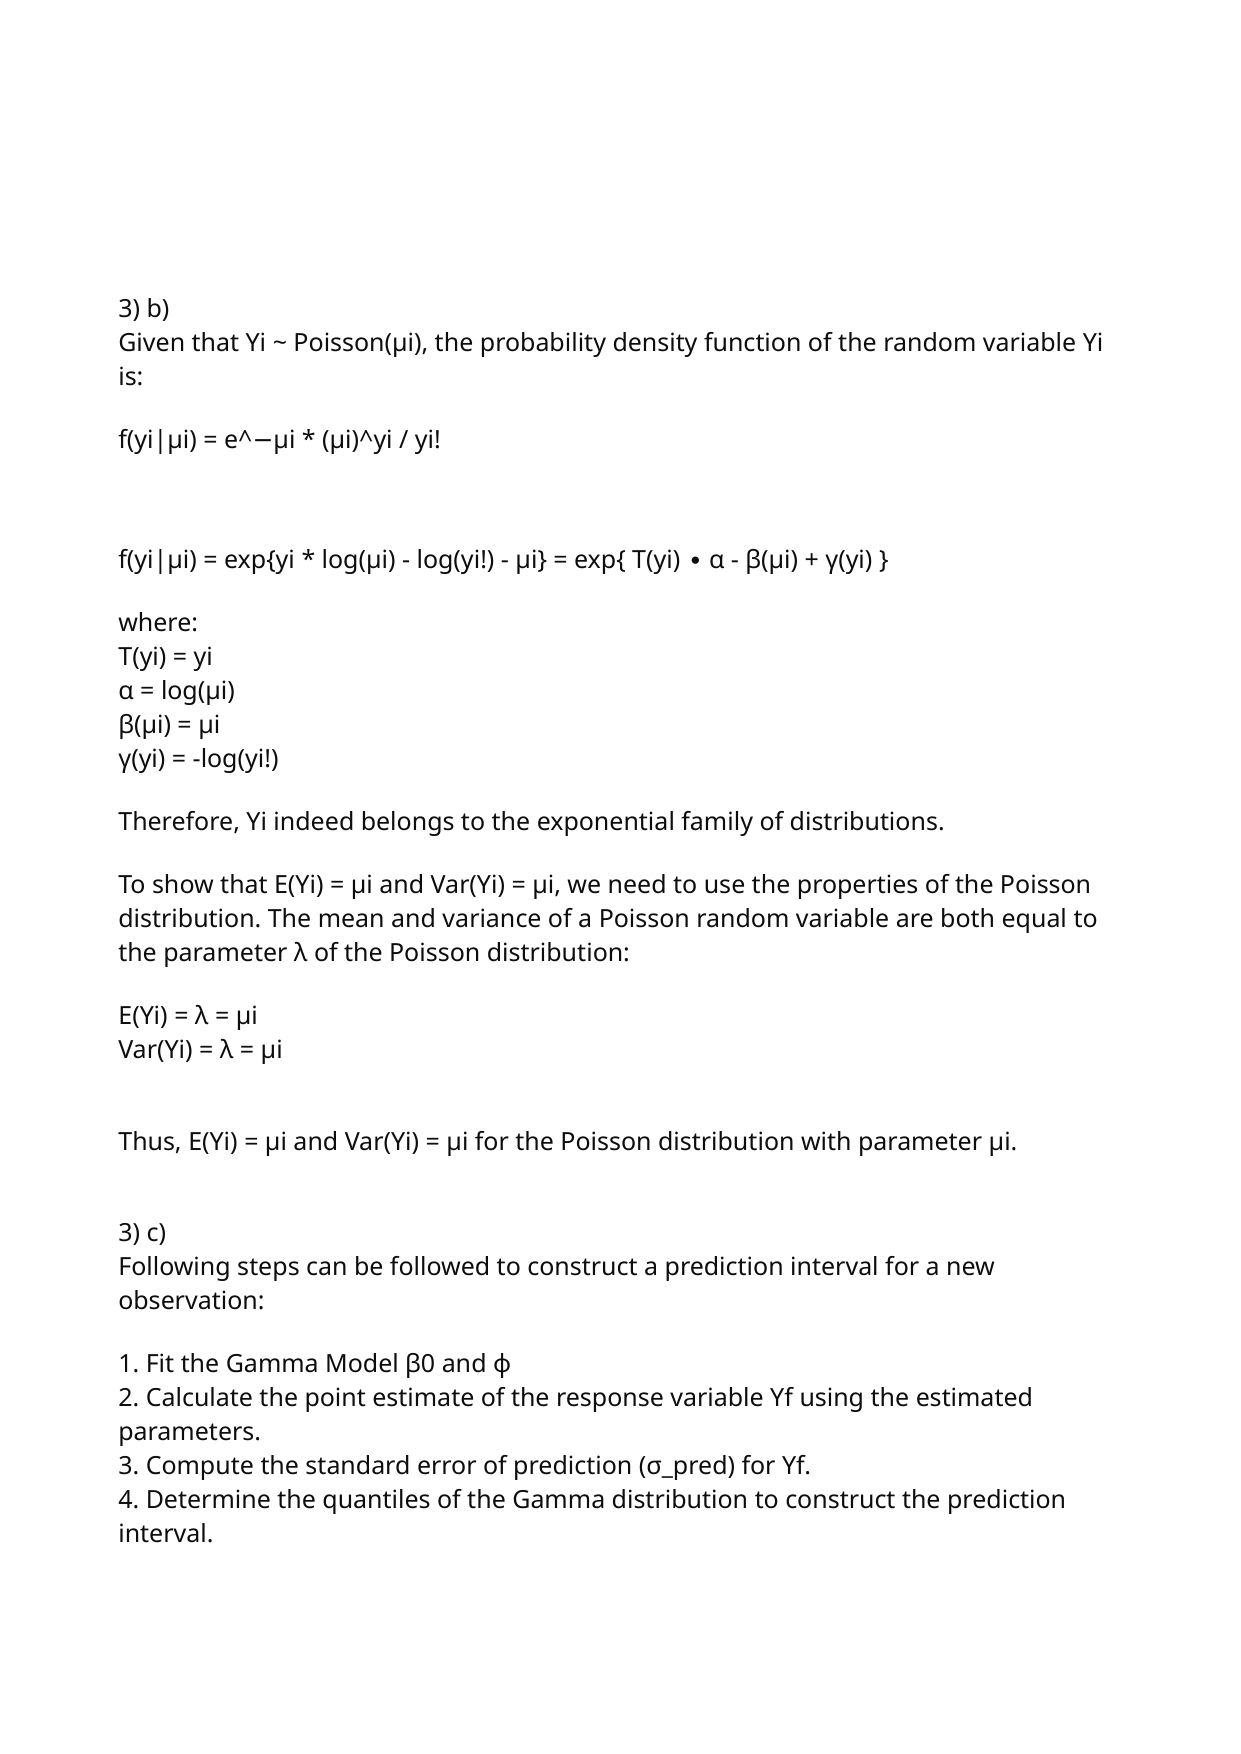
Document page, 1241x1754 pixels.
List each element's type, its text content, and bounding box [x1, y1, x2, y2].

text Therefore, Yi indeed belongs to the exponential family of distributions. [118, 804, 1122, 838]
text 2. Calculate the point estimate of the response variable Yf using the estimated parameters. [118, 1380, 1122, 1448]
text 3) b) [118, 291, 1122, 325]
text γ(yi) = -log(yi!) [118, 741, 1122, 775]
text where: [118, 605, 1122, 639]
text Thus, E(Yi) = µi and Var(Yi) = µi for the Poisson distribution with parameter µi. [118, 1123, 1122, 1157]
text Given that Yi ~ Poisson(µi), the probability density function of the random variable Yi is: [118, 325, 1122, 393]
text Var(Yi) = λ = µi [118, 1032, 1122, 1066]
text 3. Compute the standard error of prediction (σ_pred) for Yf. [118, 1448, 1122, 1482]
text 4. Determine the quantiles of the Gamma distribution to construct the prediction interval. [118, 1482, 1122, 1550]
text f(yi|µi) = e^−µi * (µi)^yi / yi! [118, 422, 1122, 456]
text T(yi) = yi [118, 639, 1122, 673]
text β(µi) = µi [118, 707, 1122, 741]
text Following steps can be followed to construct a prediction interval for a new observation: [118, 1249, 1122, 1317]
text To show that E(Yi) = µi and Var(Yi) = µi, we need to use the properties of the Poisson distribution. The mean and variance of a Poisson random variable are both equal to the parameter λ of the Poisson distribution: [118, 867, 1122, 969]
text E(Yi) = λ = µi [118, 997, 1122, 1032]
text 1. Fit the Gamma Model β0 and ϕ [118, 1346, 1122, 1380]
text 3) c) [118, 1215, 1122, 1249]
text f(yi|µi) = exp{yi * log(µi) - log(yi!) - µi} = exp{ T(yi) ∙ α - β(µi) + γ(yi) } [118, 542, 1122, 576]
text α = log(µi) [118, 673, 1122, 707]
